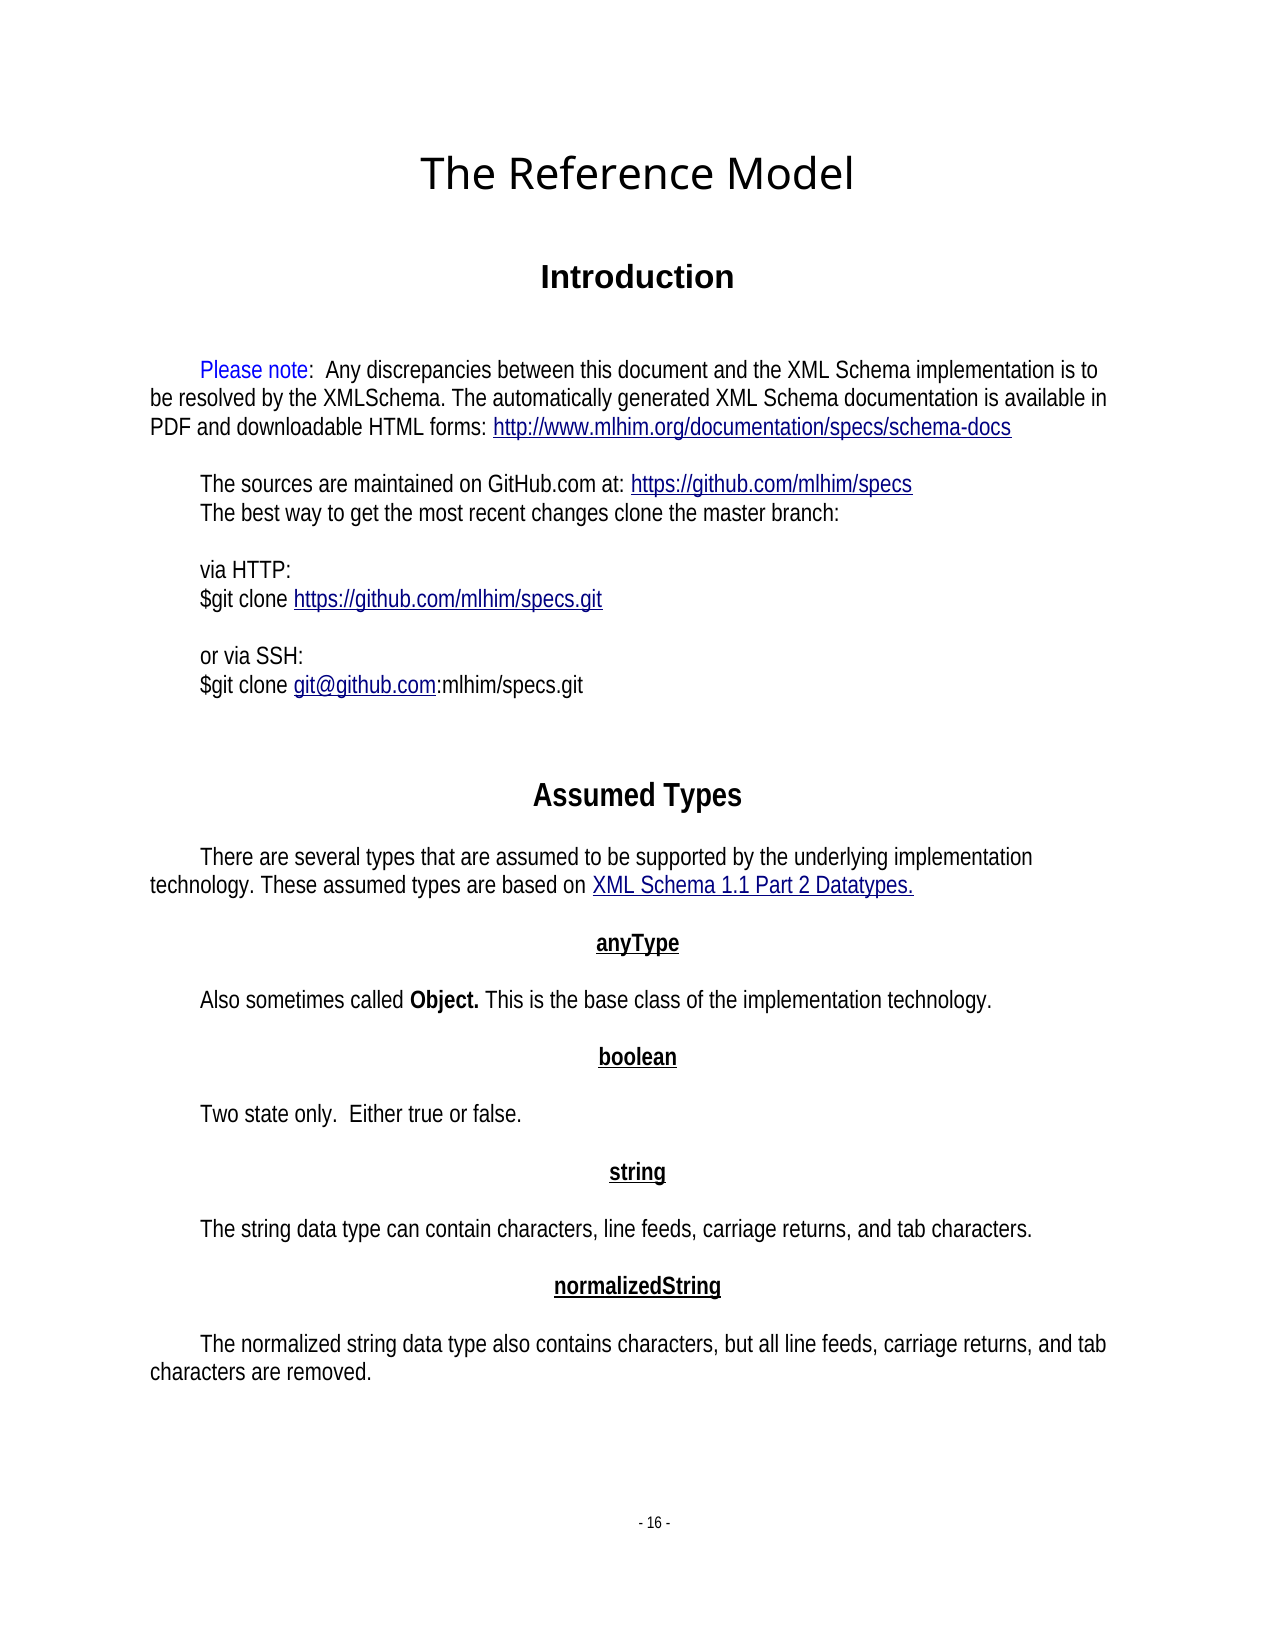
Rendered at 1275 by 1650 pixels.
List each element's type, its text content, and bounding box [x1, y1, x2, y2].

subtitle boolean [150, 1042, 1125, 1071]
text Please note: Any discrepancies between this document and the XML Schema implementation is to be resolved by the XMLSchema. The automatically generated XML Schema documentation is available in PDF and downloadable HTML forms: http://www.mlhim.org/documentation/specs/schema-docs [150, 354, 1125, 441]
text The best way to get the most recent changes clone the master branch: [150, 498, 1125, 526]
text There are several types that are assumed to be supported by the underlying implementation technology. These assumed types are based on XML Schema 1.1 Part 2 Datatypes. [150, 842, 1125, 899]
text via HTTP: [150, 555, 1125, 584]
text The string data type can contain characters, line feeds, carriage returns, and tab characters. [150, 1214, 1125, 1243]
text The normalized string data type also contains characters, but all line feeds, carriage returns, and tab characters are removed. [150, 1329, 1125, 1386]
subtitle normalizedString [150, 1271, 1125, 1300]
text Two state only. Either true or false. [150, 1099, 1125, 1128]
subtitle Introduction [150, 257, 1125, 296]
text or via SSH: [150, 641, 1125, 670]
text $git clone https://github.com/mlhim/specs.git [150, 584, 1125, 612]
text The sources are maintained on GitHub.com at: https://github.com/mlhim/specs [150, 469, 1125, 498]
subtitle string [150, 1157, 1125, 1185]
subtitle anyType [150, 928, 1125, 956]
subtitle The Reference Model [150, 143, 1125, 202]
text $git clone git@github.com:mlhim/specs.git [150, 670, 1125, 698]
text Also sometimes called Object. This is the base class of the implementation technology. [150, 985, 1125, 1013]
subtitle Assumed Types [150, 775, 1125, 813]
